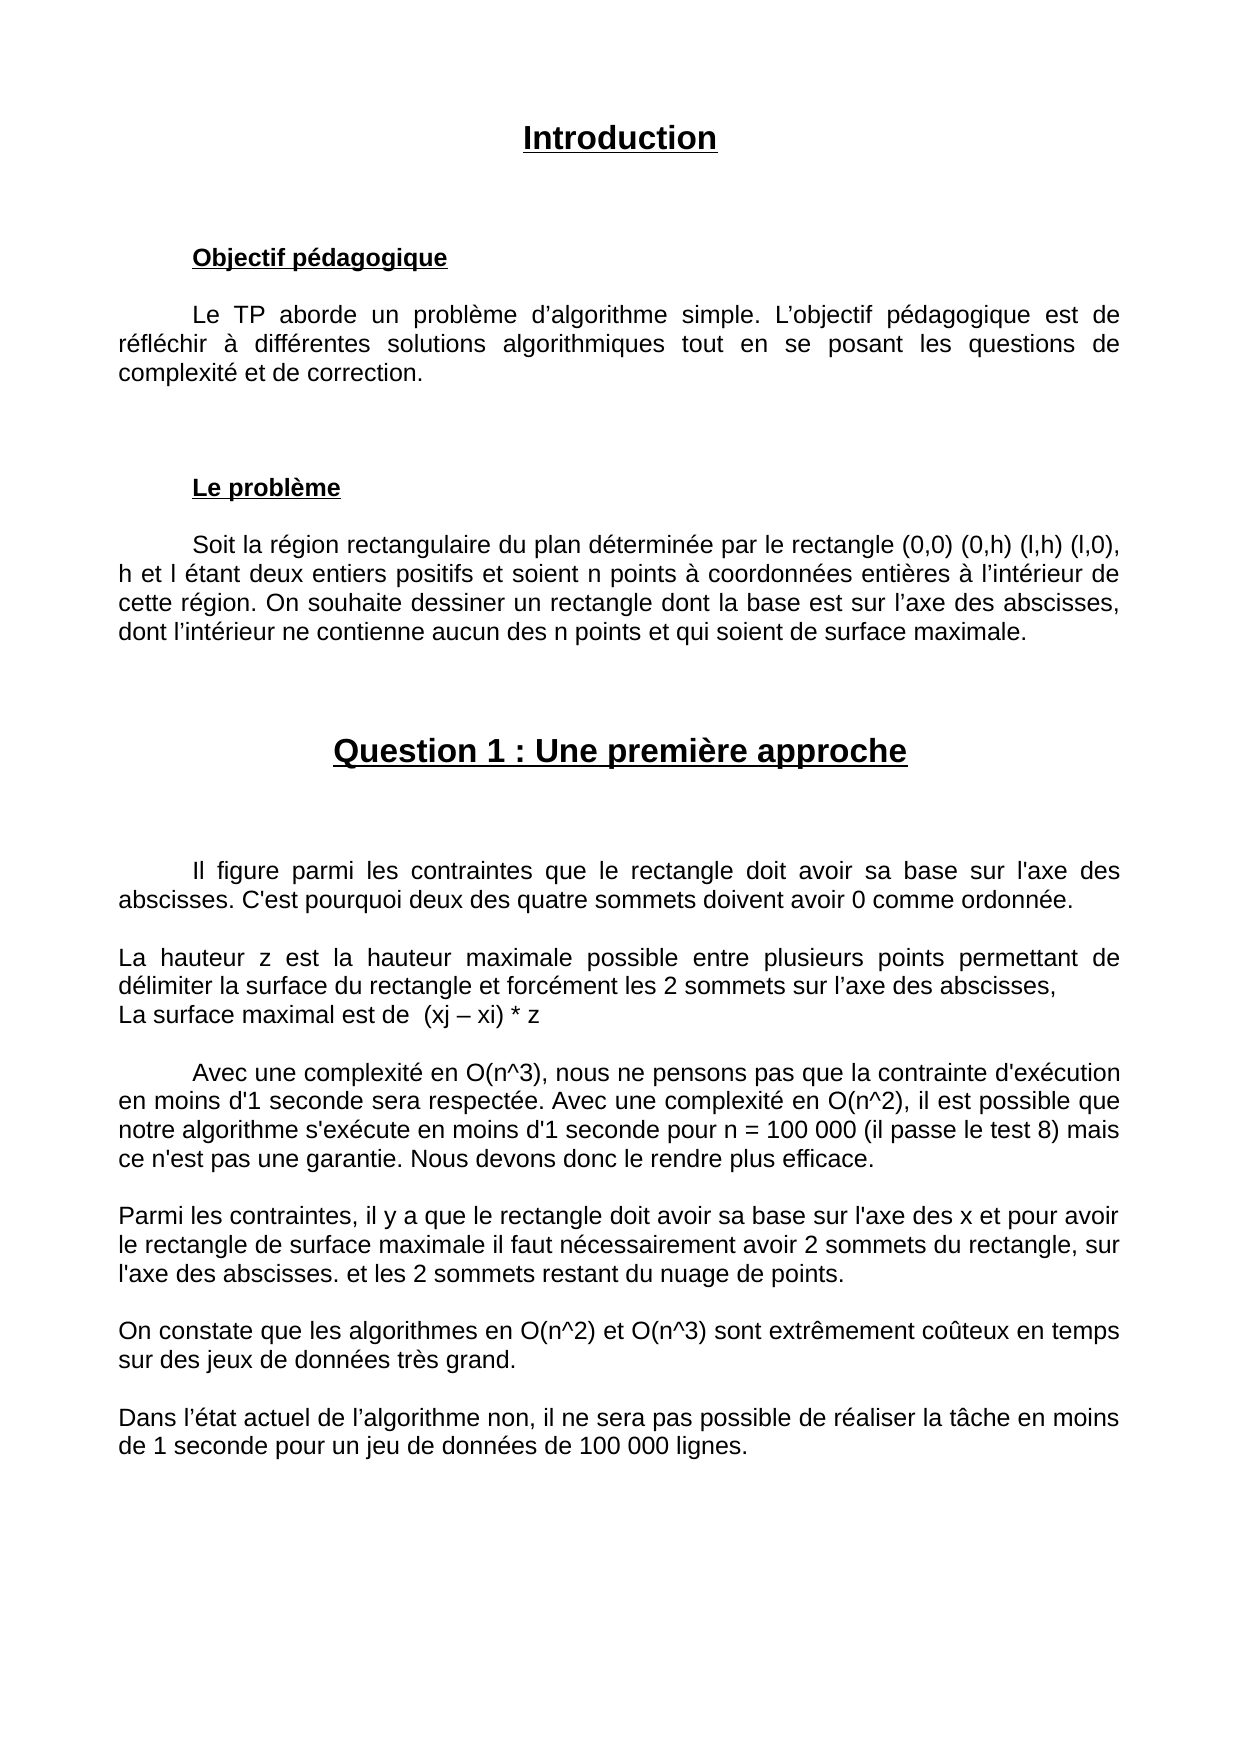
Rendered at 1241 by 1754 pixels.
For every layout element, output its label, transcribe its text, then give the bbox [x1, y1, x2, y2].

text Question 1 : Une première approche [118, 732, 1122, 770]
text Dans l’état actuel de l’algorithme non, il ne sera pas possible de réaliser la tâche en moins de 1 seconde pour un jeu de données de 100 000 lignes. [118, 1402, 1122, 1460]
text Il figure parmi les contraintes que le rectangle doit avoir sa base sur l'axe des abscisses. C'est pourquoi deux des quatre sommets doivent avoir 0 comme ordonnée. [118, 856, 1122, 914]
text Avec une complexité en O(n^3), nous ne pensons pas que la contrainte d'exécution en moins d'1 seconde sera respectée. Avec une complexité en O(n^2), il est possible que notre algorithme s'exécute en moins d'1 seconde pour n = 100 000 (il passe le test 8) mais ce n'est pas une garantie. Nous devons donc le rendre plus efficace. [118, 1057, 1122, 1172]
text Le problème [118, 473, 1122, 502]
text On constate que les algorithmes en O(n^2) et O(n^3) sont extrêmement coûteux en temps sur des jeux de données très grand. [118, 1316, 1122, 1374]
text Introduction [118, 118, 1122, 157]
text Parmi les contraintes, il y a que le rectangle doit avoir sa base sur l'axe des x et pour avoir le rectangle de surface maximale il faut nécessairement avoir 2 sommets du rectangle, sur l'axe des abscisses. et les 2 sommets restant du nuage de points. [118, 1201, 1122, 1287]
text La surface maximal est de (xj – xi) * z [118, 1000, 1122, 1029]
text La hauteur z est la hauteur maximale possible entre plusieurs points permettant de délimiter la surface du rectangle et forcément les 2 sommets sur l’axe des abscisses, [118, 942, 1122, 1000]
text Le TP aborde un problème d’algorithme simple. L’objectif pédagogique est de réfléchir à différentes solutions algorithmiques tout en se posant les questions de complexité et de correction. [118, 300, 1122, 387]
text Objectif pédagogique [118, 243, 1122, 272]
text Soit la région rectangulaire du plan déterminée par le rectangle (0,0) (0,h) (l,h) (l,0), h et l étant deux entiers positifs et soient n points à coordonnées entières à l’intérieur de cette région. On souhaite dessiner un rectangle dont la base est sur l’axe des abscisses, dont l’intérieur ne contienne aucun des n points et qui soient de surface maximale. [118, 530, 1122, 645]
